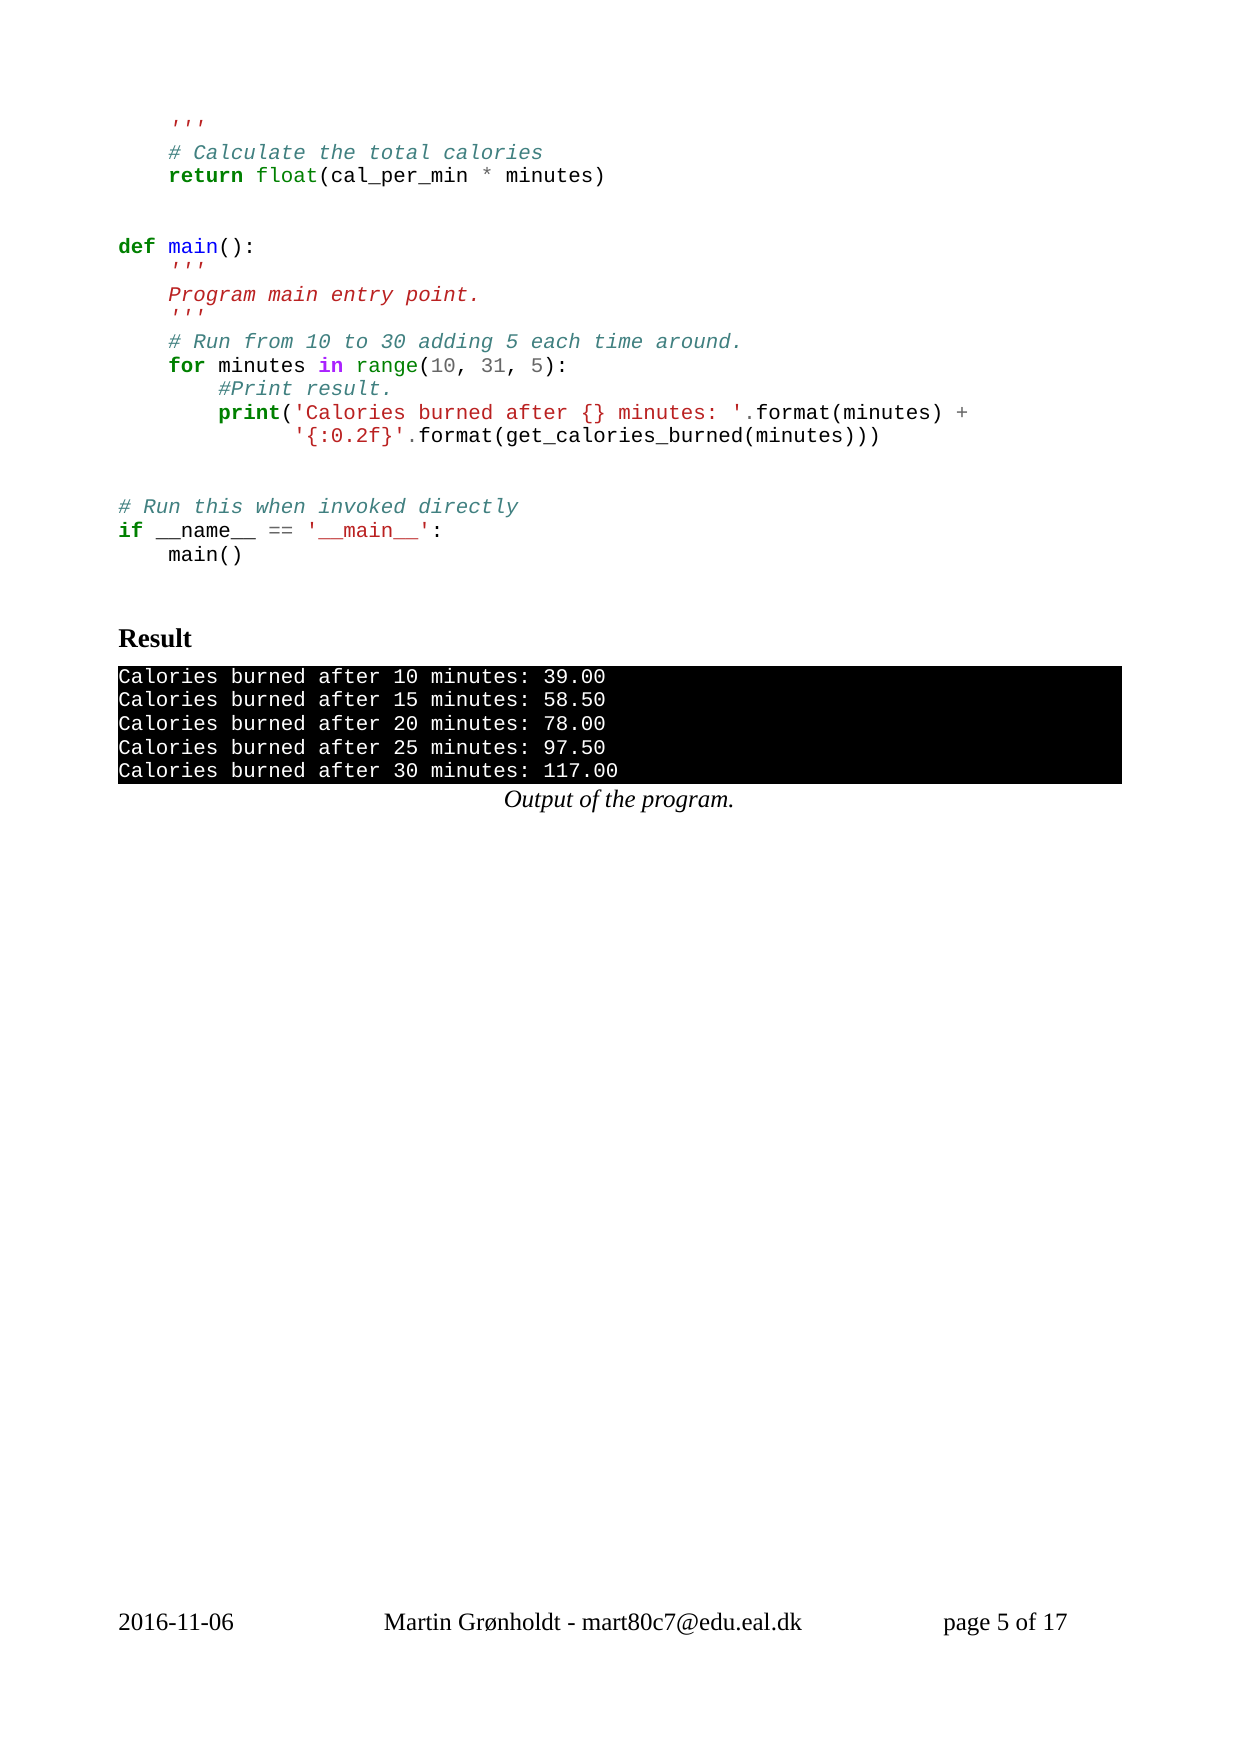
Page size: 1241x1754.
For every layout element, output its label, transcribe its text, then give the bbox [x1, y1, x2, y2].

text # Run this when invoked directly [118, 496, 1122, 520]
text # Calculate the total calories [118, 142, 1122, 165]
text Calories burned after 20 minutes: 78.00 [118, 713, 1122, 737]
text def main(): [118, 236, 1122, 260]
text main() [118, 544, 1122, 567]
subtitle Result [118, 622, 1122, 653]
text ''' [118, 118, 1122, 142]
text ''' [118, 307, 1122, 331]
text Program main entry point. [118, 284, 1122, 307]
text print('Calories burned after {} minutes: '.format(minutes) + [118, 402, 1122, 426]
text if __name__ == '__main__': [118, 520, 1122, 544]
text '{:0.2f}'.format(get_calories_burned(minutes))) [118, 426, 1122, 449]
text Calories burned after 10 minutes: 39.00 [118, 666, 1122, 689]
text Output of the program. [118, 784, 1122, 813]
text #Print result. [118, 378, 1122, 402]
text # Run from 10 to 30 adding 5 each time around. [118, 331, 1122, 354]
text Calories burned after 30 minutes: 117.00 [118, 760, 1122, 784]
text Calories burned after 25 minutes: 97.50 [118, 737, 1122, 760]
text ''' [118, 260, 1122, 284]
text Calories burned after 15 minutes: 58.50 [118, 689, 1122, 713]
text for minutes in range(10, 31, 5): [118, 354, 1122, 378]
text return float(cal_per_min * minutes) [118, 165, 1122, 189]
